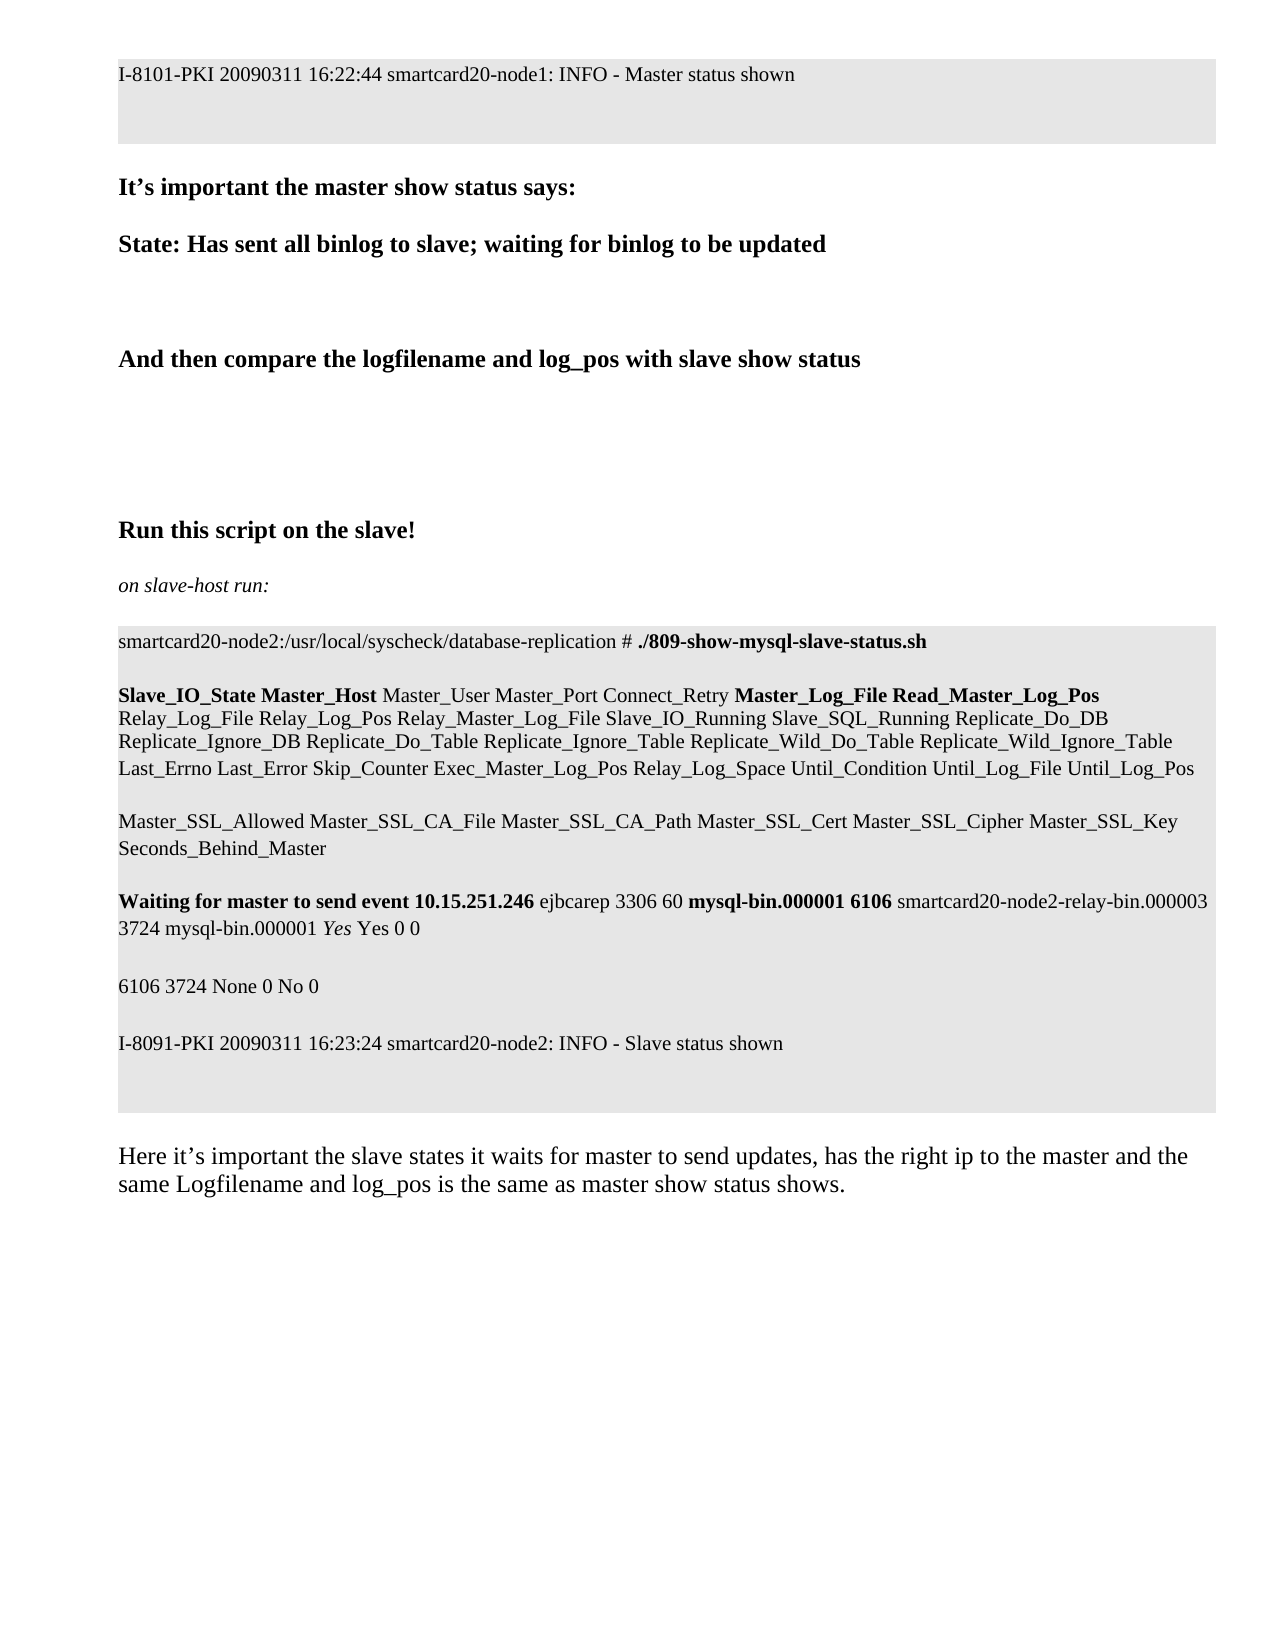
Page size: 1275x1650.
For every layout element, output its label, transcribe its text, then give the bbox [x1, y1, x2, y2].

text smartcard20-node2:/usr/local/syscheck/database-replication # ./809-show-mysql-slave-status.sh [118, 626, 1216, 654]
text Here it’s important the slave states it waits for master to send updates, has the right ip to the master and the same Logfilename and log_pos is the same as master show status shows. [118, 1142, 1216, 1198]
text It’s important the master show status says: [118, 173, 1216, 201]
text Slave_IO_State Master_Host Master_User Master_Port Connect_Retry Master_Log_File Read_Master_Log_Pos Relay_Log_File Relay_Log_Pos Relay_Master_Log_File Slave_IO_Running Slave_SQL_Running Replicate_Do_DB Replicate_Ignore_DB Replicate_Do_Table Replicate_Ignore_Table Replicate_Wild_Do_Table Replicate_Wild_Ignore_Table Last_Errno Last_Error Skip_Counter Exec_Master_Log_Pos Relay_Log_Space Until_Condition Until_Log_File Until_Log_Pos [118, 683, 1216, 781]
text State: Has sent all binlog to slave; waiting for binlog to be updated [118, 231, 1216, 258]
text I-8091-PKI 20090311 16:23:24 smartcard20-node2: INFO - Slave status shown [118, 1028, 1216, 1056]
text Master_SSL_Allowed Master_SSL_CA_File Master_SSL_CA_Path Master_SSL_Cert Master_SSL_Cipher Master_SSL_Key Seconds_Behind_Master [118, 810, 1216, 861]
text Run this script on the slave! [118, 517, 1216, 544]
text 6106 3724 None 0 No 0 [118, 971, 1216, 998]
text And then compare the logfilename and log_pos with slave show status [118, 345, 1216, 373]
text on slave-host run: [118, 574, 1216, 597]
text Waiting for master to send event 10.15.251.246 ejbcarep 3306 60 mysql-bin.000001 6106 smartcard20-node2-relay-bin.000003 3724 mysql-bin.000001 Yes Yes 0 0 [118, 890, 1216, 941]
text I-8101-PKI 20090311 16:22:44 smartcard20-node1: INFO - Master status shown [118, 59, 1216, 87]
